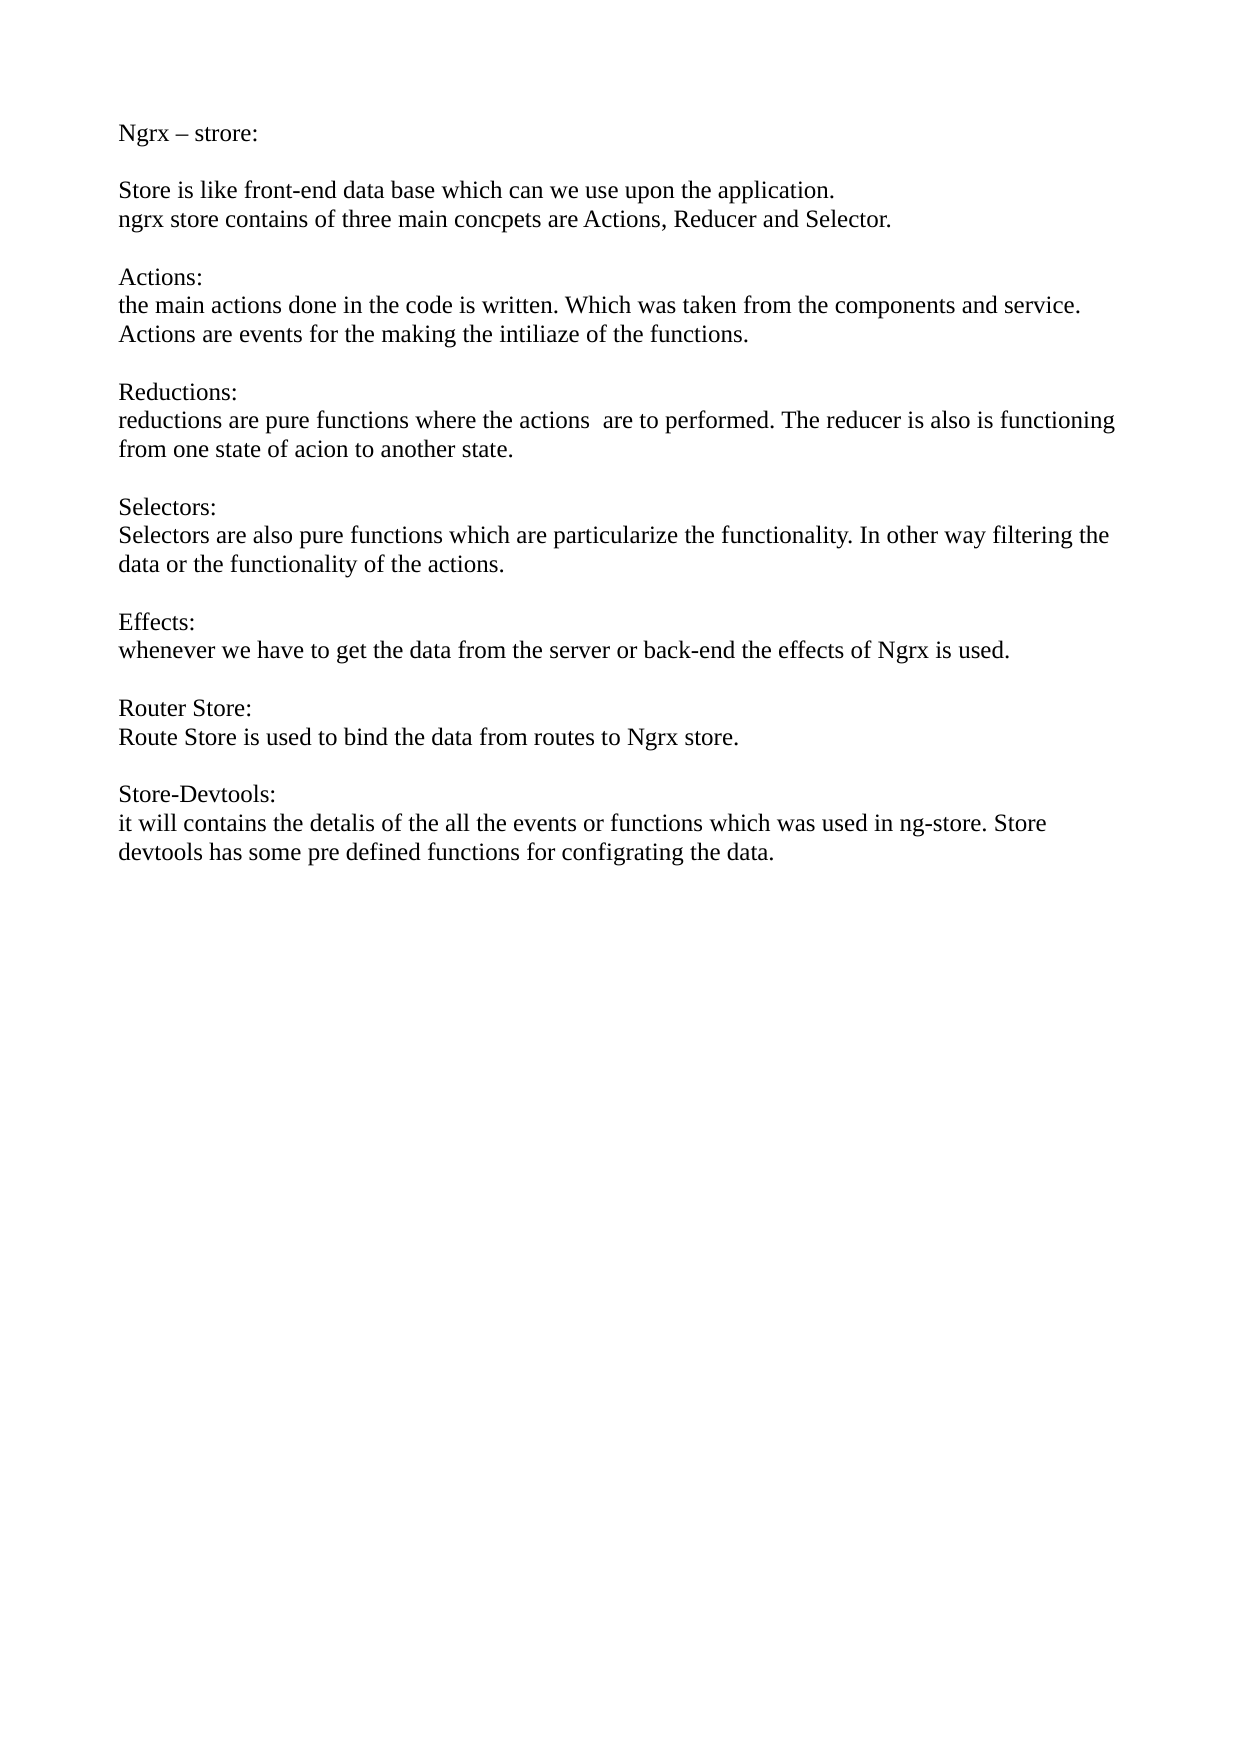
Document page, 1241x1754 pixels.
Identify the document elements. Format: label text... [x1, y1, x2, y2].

text Effects: [118, 607, 1122, 636]
text it will contains the detalis of the all the events or functions which was used in ng-store. Store devtools has some pre defined functions for configrating the data. [118, 808, 1122, 866]
text Route Store is used to bind the data from routes to Ngrx store. [118, 722, 1122, 751]
text Ngrx – strore: [118, 118, 1122, 147]
text ngrx store contains of three main concpets are Actions, Reducer and Selector. [118, 204, 1122, 233]
text the main actions done in the code is written. Which was taken from the components and service. Actions are events for the making the intiliaze of the functions. [118, 291, 1122, 348]
text Router Store: [118, 693, 1122, 722]
text whenever we have to get the data from the server or back-end the effects of Ngrx is used. [118, 636, 1122, 664]
text Selectors are also pure functions which are particularize the functionality. In other way filtering the data or the functionality of the actions. [118, 521, 1122, 578]
text Reductions: [118, 377, 1122, 406]
text Selectors: [118, 492, 1122, 521]
text Store is like front-end data base which can we use upon the application. [118, 176, 1122, 204]
text reductions are pure functions where the actions are to performed. The reducer is also is functioning from one state of acion to another state. [118, 406, 1122, 463]
text Store-Devtools: [118, 779, 1122, 808]
text Actions: [118, 262, 1122, 291]
